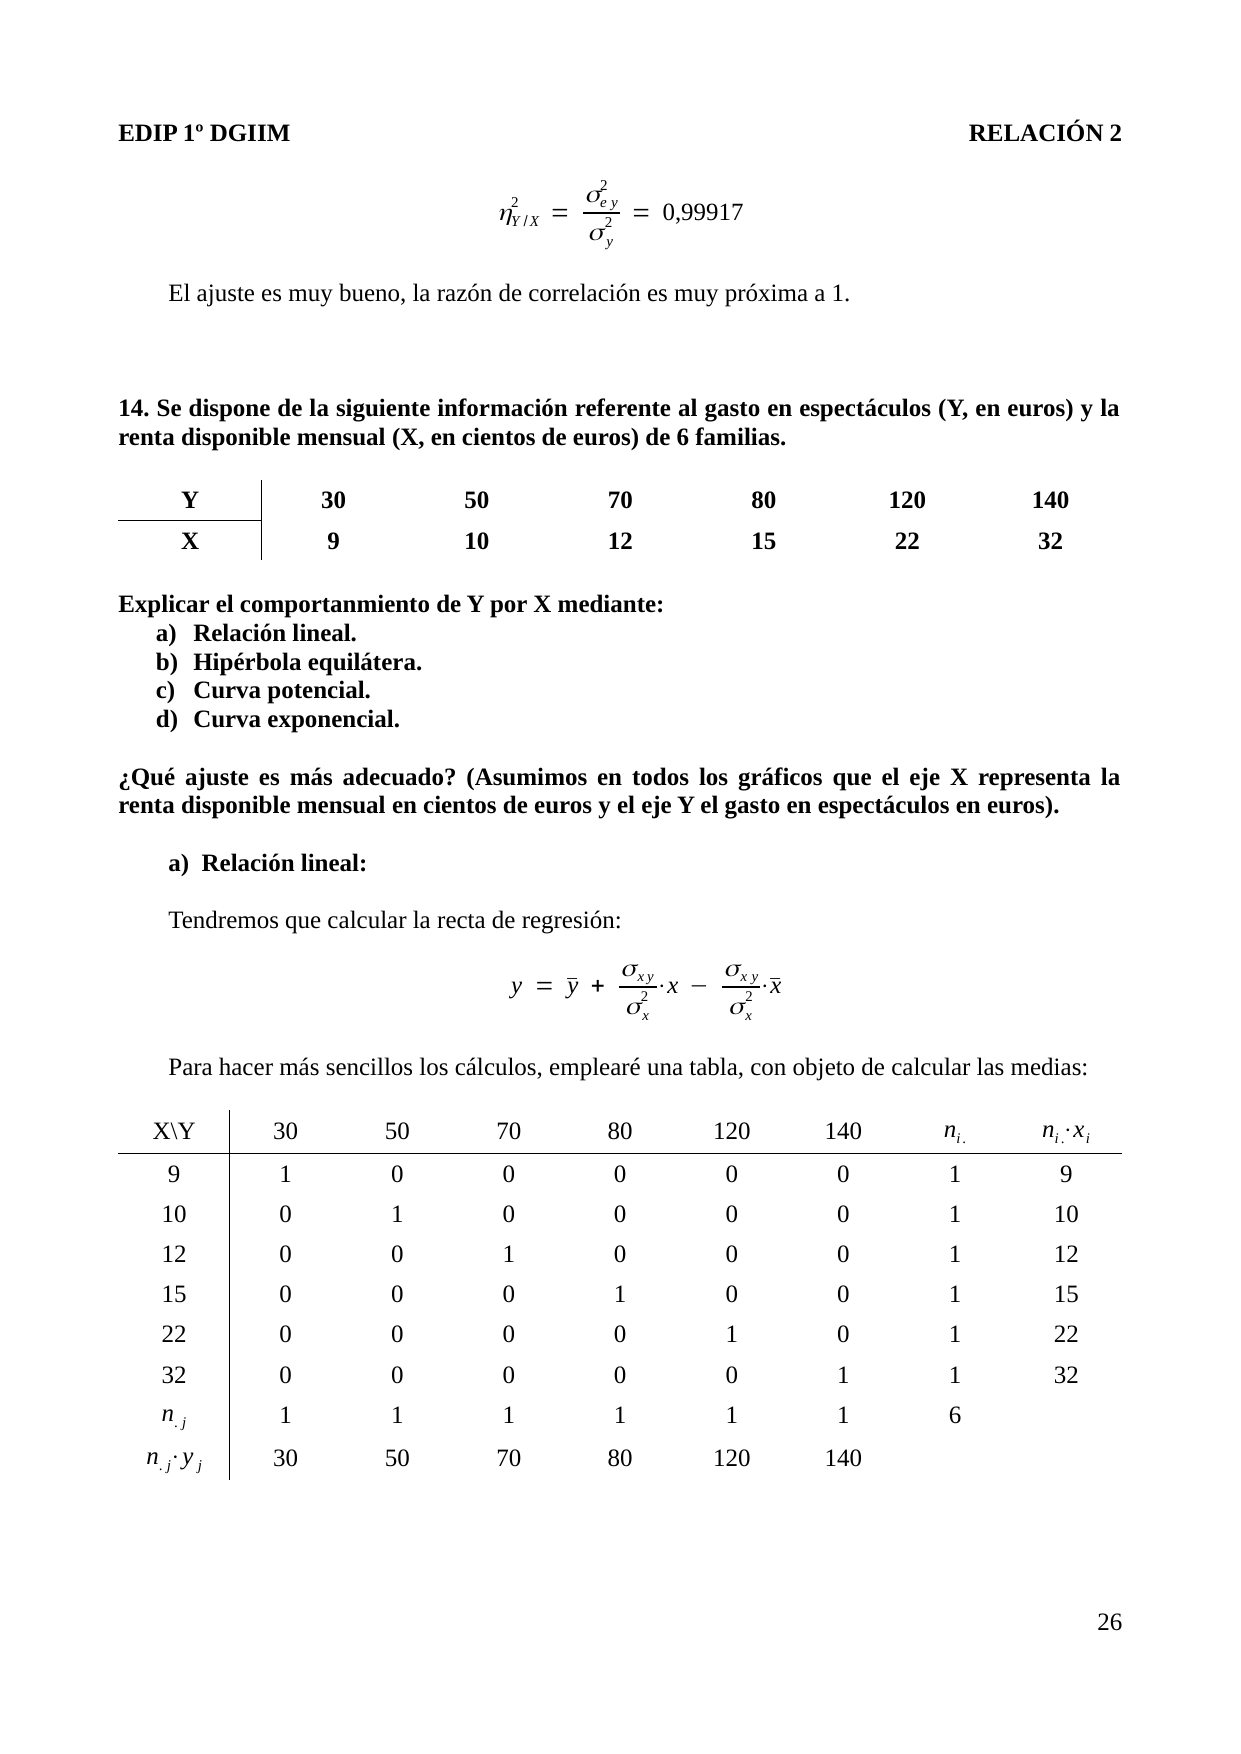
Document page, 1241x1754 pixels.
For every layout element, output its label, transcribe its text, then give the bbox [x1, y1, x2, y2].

table_cell 1 [453, 1394, 564, 1437]
table_cell 0 [453, 1354, 564, 1394]
table_header X\Y [118, 1110, 229, 1153]
table_cell 1 [899, 1274, 1010, 1314]
table_cell 0 [676, 1193, 787, 1233]
table_header 70 [453, 1110, 564, 1153]
table_header 140 [787, 1110, 899, 1153]
table_cell 6 [899, 1394, 1010, 1437]
text El ajuste es muy bueno, la razón de correlación es muy próxima a 1. [118, 278, 1122, 307]
table_cell [1010, 1394, 1122, 1437]
table_cell 0 [676, 1354, 787, 1394]
table_cell [118, 1437, 229, 1480]
table_cell 0 [676, 1154, 787, 1193]
table_cell 1 [899, 1193, 1010, 1233]
table_cell 10 [1010, 1193, 1122, 1233]
table_cell 0 [564, 1314, 676, 1354]
table_cell 22 [835, 520, 979, 560]
table_cell 1 [453, 1233, 564, 1273]
table_cell 140 [787, 1437, 899, 1480]
table_cell 0 [453, 1154, 564, 1193]
table_cell 0 [453, 1314, 564, 1354]
table_cell 15 [1010, 1274, 1122, 1314]
table_header [1010, 1110, 1122, 1153]
text Explicar el comportanmiento de Y por X mediante: [118, 589, 1122, 618]
table_cell 0 [676, 1233, 787, 1273]
table_cell 1 [341, 1394, 453, 1437]
table_cell 12 [548, 520, 692, 560]
table_cell 30 [230, 1437, 341, 1480]
table_cell 0 [230, 1354, 341, 1394]
table_cell 0 [341, 1314, 453, 1354]
table_cell 0 [787, 1154, 899, 1193]
list Relación lineal. [156, 618, 1122, 647]
table_cell 22 [118, 1314, 229, 1354]
table_cell 0 [564, 1154, 676, 1193]
table_cell 0 [787, 1314, 899, 1354]
table_cell 1 [676, 1314, 787, 1354]
table_cell 0 [787, 1233, 899, 1273]
table_cell [899, 1437, 1010, 1480]
table_cell 15 [118, 1274, 229, 1314]
table_cell X [118, 521, 261, 560]
table_header [899, 1110, 1010, 1153]
table_cell 80 [564, 1437, 676, 1480]
table_cell 0 [230, 1314, 341, 1354]
table_cell 1 [899, 1354, 1010, 1394]
table_header 30 [262, 480, 405, 520]
table_cell 9 [1010, 1154, 1122, 1193]
table_cell 1 [341, 1193, 453, 1233]
table_header Y [118, 480, 261, 520]
table_header 80 [692, 480, 835, 520]
table_cell 12 [1010, 1233, 1122, 1273]
table_cell 0 [564, 1193, 676, 1233]
table_cell 0 [230, 1193, 341, 1233]
table_header 50 [405, 480, 548, 520]
table_cell 0 [453, 1274, 564, 1314]
table_header 80 [564, 1110, 676, 1153]
table_cell [1010, 1437, 1122, 1480]
table_cell 10 [405, 520, 548, 560]
text 14. Se dispone de la siguiente información referente al gasto en espectáculos (Y, en euros) y la renta disponible mensual (X, en cientos de euros) de 6 familias. [118, 393, 1122, 451]
table_cell 1 [899, 1154, 1010, 1193]
table_cell 70 [453, 1437, 564, 1480]
text Tendremos que calcular la recta de regresión: [118, 905, 1122, 934]
table_cell 32 [118, 1354, 229, 1394]
table_header 50 [341, 1110, 453, 1153]
table_cell 22 [1010, 1314, 1122, 1354]
table_cell 0 [453, 1193, 564, 1233]
table_header 120 [676, 1110, 787, 1153]
table_cell 1 [564, 1274, 676, 1314]
table_cell 0 [341, 1274, 453, 1314]
table_cell 0 [564, 1354, 676, 1394]
table_cell 9 [262, 520, 405, 560]
table_cell 1 [899, 1314, 1010, 1354]
table_cell 0 [676, 1274, 787, 1314]
table_cell 0 [230, 1274, 341, 1314]
table_cell 0 [341, 1154, 453, 1193]
list Hipérbola equilátera. [156, 647, 1122, 675]
table_cell 50 [341, 1437, 453, 1480]
table_cell 1 [230, 1154, 341, 1193]
table_cell [118, 1394, 229, 1437]
table_cell 0 [341, 1233, 453, 1273]
table_header 70 [548, 480, 692, 520]
table_cell 0 [341, 1354, 453, 1394]
table_cell 0 [787, 1193, 899, 1233]
list Curva exponencial. [156, 704, 1122, 733]
table_cell 32 [979, 520, 1122, 560]
text a) Relación lineal: [118, 848, 1122, 877]
table_cell 1 [899, 1233, 1010, 1273]
text Para hacer más sencillos los cálculos, emplearé una tabla, con objeto de calcular las medias: [118, 1052, 1122, 1081]
table_cell 12 [118, 1233, 229, 1273]
table_cell 9 [118, 1154, 229, 1193]
table_cell 15 [692, 520, 835, 560]
table_cell 0 [787, 1274, 899, 1314]
table_cell 0 [564, 1233, 676, 1273]
table_cell 32 [1010, 1354, 1122, 1394]
list Curva potencial. [156, 675, 1122, 704]
table_cell 1 [230, 1394, 341, 1437]
table_cell 1 [787, 1354, 899, 1394]
text ¿Qué ajuste es más adecuado? (Asumimos en todos los gráficos que el eje X representa la renta disponible mensual en cientos de euros y el eje Y el gasto en espectáculos en euros). [118, 762, 1122, 819]
table_cell 120 [676, 1437, 787, 1480]
table_cell 1 [676, 1394, 787, 1437]
table_header 140 [979, 480, 1122, 520]
table_header 30 [230, 1110, 341, 1153]
table_cell 0 [230, 1233, 341, 1273]
table_header 120 [835, 480, 979, 520]
table_cell 1 [564, 1394, 676, 1437]
table_cell 10 [118, 1193, 229, 1233]
table_cell 1 [787, 1394, 899, 1437]
